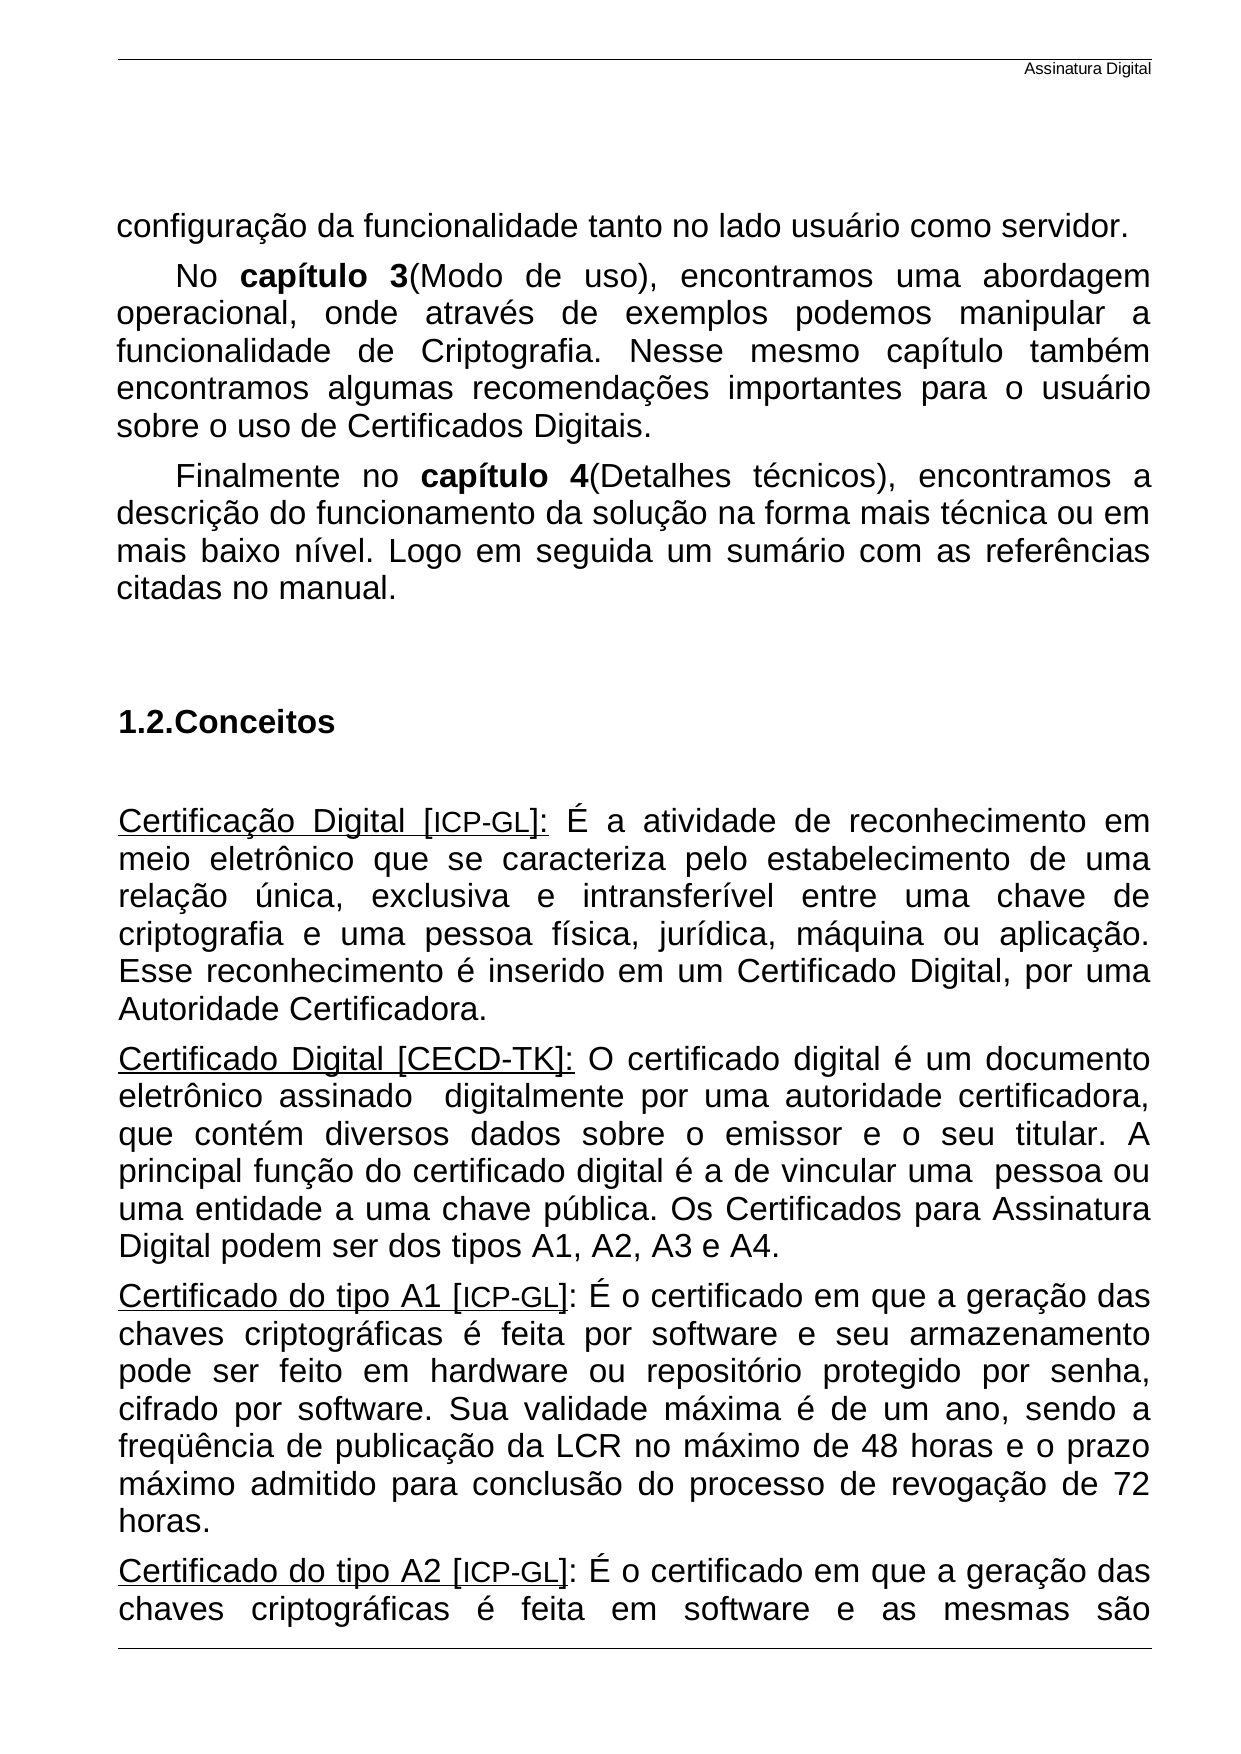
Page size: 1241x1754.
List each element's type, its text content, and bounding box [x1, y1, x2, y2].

text Finalmente no capítulo 4(Detalhes técnicos), encontramos a descrição do funcionamento da solução na forma mais técnica ou em mais baixo nível. Logo em seguida um sumário com as referências citadas no manual. [116, 457, 1152, 607]
text Certificação Digital [ICP-GL]: É a atividade de reconhecimento em meio eletrônico que se caracteriza pelo estabelecimento de uma relação única, exclusiva e intransferível entre uma chave de criptografia e uma pessoa física, jurídica, máquina ou aplicação. Esse reconhecimento é inserido em um Certificado Digital, por uma Autoridade Certificadora. [118, 802, 1152, 1027]
text Certificado Digital [CECD-TK]: O certificado digital é um documento eletrônico assinado digitalmente por uma autoridade certificadora, que contém diversos dados sobre o emissor e o seu titular. A principal função do certificado digital é a de vincular uma pessoa ou uma entidade a uma chave pública. Os Certificados para Assinatura Digital podem ser dos tipos A1, A2, A3 e A4. [118, 1040, 1152, 1265]
text configuração da funcionalidade tanto no lado usuário como servidor. [116, 207, 1152, 244]
text Certificado do tipo A2 [ICP-GL]: É o certificado em que a geração das chaves criptográficas é feita em software e as mesmas são [118, 1552, 1152, 1627]
text Certificado do tipo A1 [ICP-GL]: É o certificado em que a geração das chaves criptográficas é feita por software e seu armazenamento pode ser feito em hardware ou repositório protegido por senha, cifrado por software. Sua validade máxima é de um ano, sendo a freqüência de publicação da LCR no máximo de 48 horas e o prazo máximo admitido para conclusão do processo de revogação de 72 horas. [118, 1277, 1152, 1540]
text No capítulo 3(Modo de uso), encontramos uma abordagem operacional, onde através de exemplos podemos manipular a funcionalidade de Criptografia. Nesse mesmo capítulo também encontramos algumas recomendações importantes para o usuário sobre o uso de Certificados Digitais. [116, 257, 1152, 444]
subtitle Conceitos [118, 703, 1152, 741]
